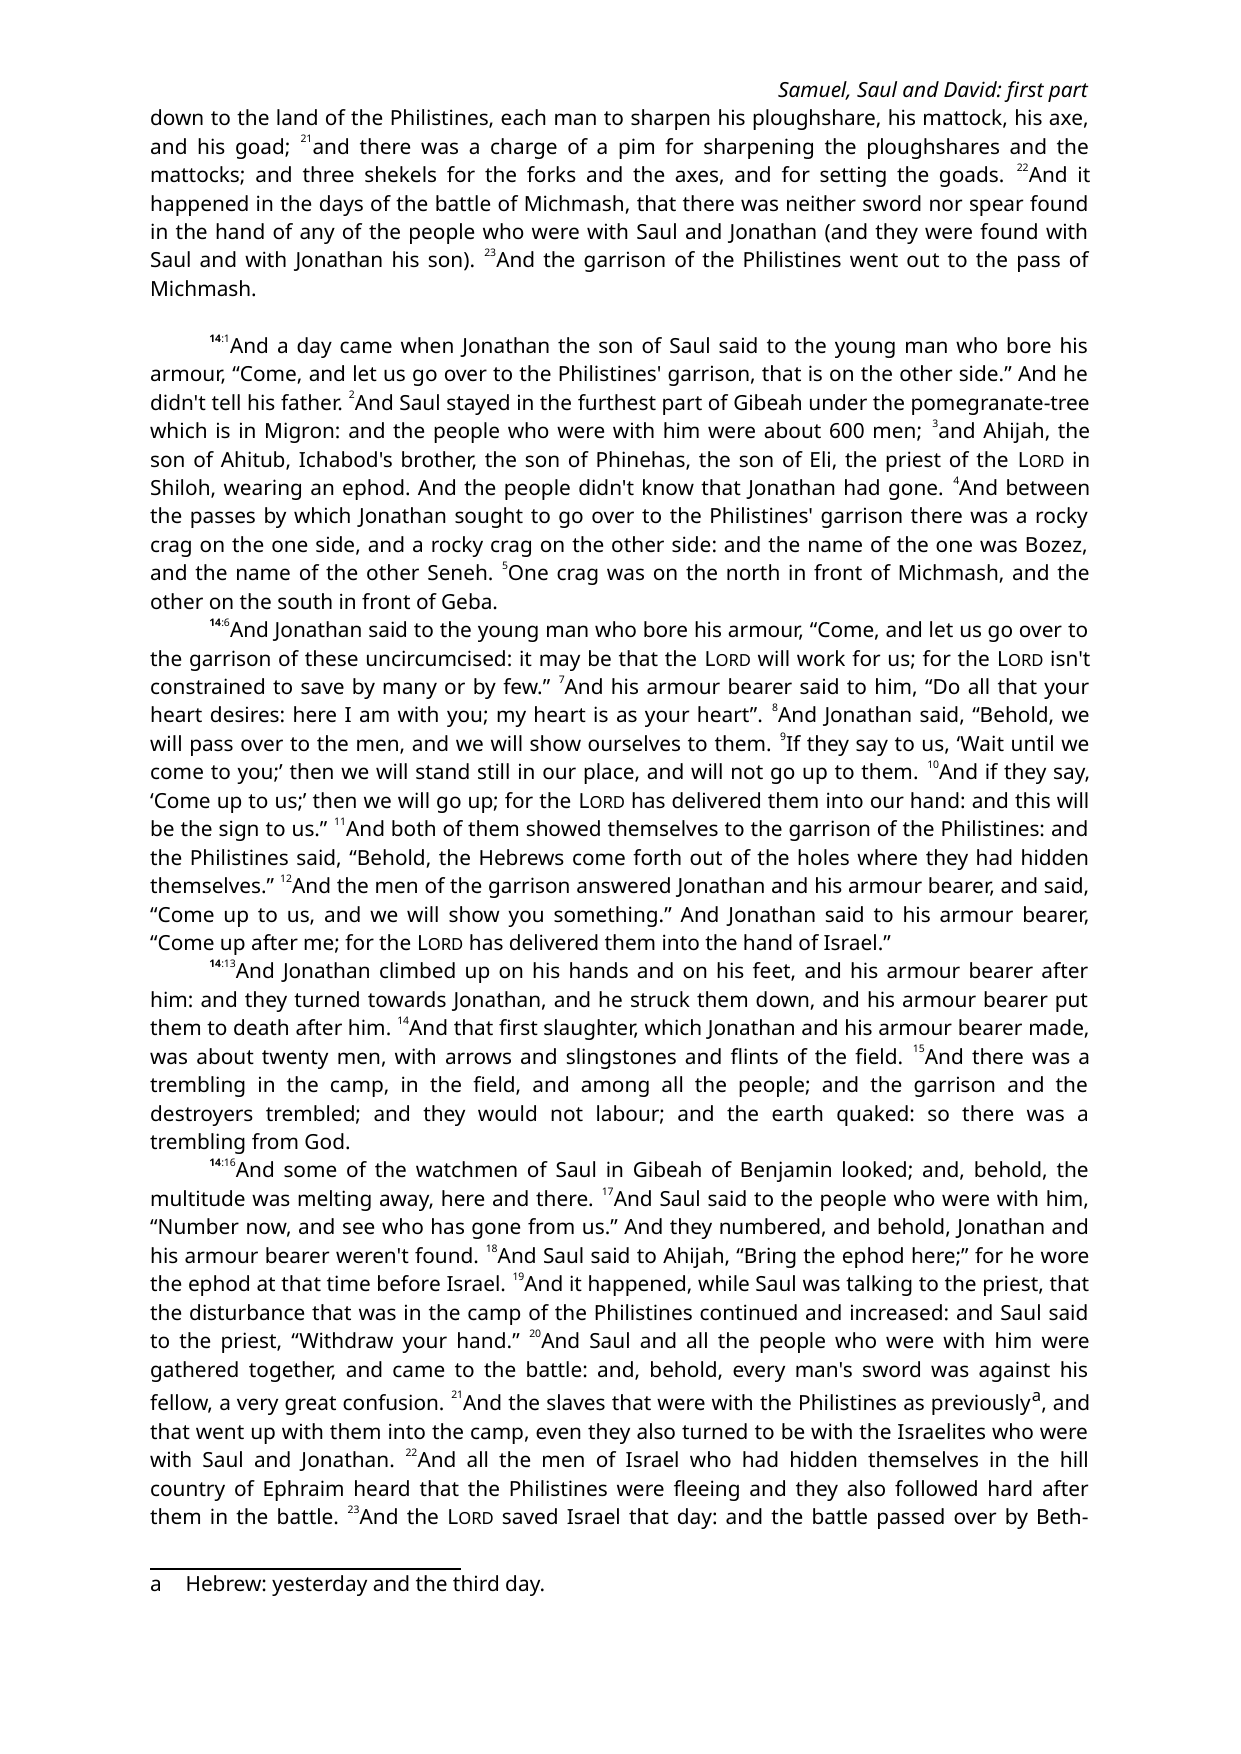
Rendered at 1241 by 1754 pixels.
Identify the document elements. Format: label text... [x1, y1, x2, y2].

text Hebrew: yesterday and the third day. [150, 1569, 1090, 1597]
text 14:13And Jonathan climbed up on his hands and on his feet, and his armour bearer after him: and they turned towards Jonathan, and he struck them down, and his armour bearer put them to death after him. 14And that first slaughter, which Jonathan and his armour bearer made, was about twenty men, with arrows and slingstones and flints of the field. 15And there was a trembling in the camp, in the field, and among all the people; and the garrison and the destroyers trembled; and they would not labour; and the earth quaked: so there was a trembling from God. [150, 957, 1090, 1156]
text 14:1And a day came when Jonathan the son of Saul said to the young man who bore his armour, “Come, and let us go over to the Philistines' garrison, that is on the other side.” And he didn't tell his father. 2And Saul stayed in the furthest part of Gibeah under the pomegranate-tree which is in Migron: and the people who were with him were about 600 men; 3and Ahijah, the son of Ahitub, Ichabod's brother, the son of Phinehas, the son of Eli, the priest of the Lord in Shiloh, wearing an ephod. And the people didn't know that Jonathan had gone. 4And between the passes by which Jonathan sought to go over to the Philistines' garrison there was a rocky crag on the one side, and a rocky crag on the other side: and the name of the one was Bozez, and the name of the other Seneh. 5One crag was on the north in front of Michmash, and the other on the south in front of Geba. [150, 331, 1090, 615]
text 14:16And some of the watchmen of Saul in Gibeah of Benjamin looked; and, behold, the multitude was melting away, here and there. 17And Saul said to the people who were with him, “Number now, and see who has gone from us.” And they numbered, and behold, Jonathan and his armour bearer weren't found. 18And Saul said to Ahijah, “Bring the ephod here;” for he wore the ephod at that time before Israel. 19And it happened, while Saul was talking to the priest, that the disturbance that was in the camp of the Philistines continued and increased: and Saul said to the priest, “Withdraw your hand.” 20And Saul and all the people who were with him were gathered together, and came to the battle: and, behold, every man's sword was against his fellow, a very great confusion. 21And the slaves that were with the Philistines as previously, and that went up with them into the camp, even they also turned to be with the Israelites who were with Saul and Jonathan. 22And all the men of Israel who had hidden themselves in the hill country of Ephraim heard that the Philistines were fleeing and they also followed hard after them in the battle. 23And the Lord saved Israel that day: and the battle passed over by Beth-horon. And all Israel was with Saul, about 10,000 men, and the battle spread into every city in the hill country of Ephraim. [150, 1156, 1090, 1531]
text 14:6And Jonathan said to the young man who bore his armour, “Come, and let us go over to the garrison of these uncircumcised: it may be that the Lord will work for us; for the Lord isn't constrained to save by many or by few.” 7And his armour bearer said to him, “Do all that your heart desires: here I am with you; my heart is as your heart”. 8And Jonathan said, “Behold, we will pass over to the men, and we will show ourselves to them. 9If they say to us, ‘Wait until we come to you;’ then we will stand still in our place, and will not go up to them. 10And if they say, ‘Come up to us;’ then we will go up; for the Lord has delivered them into our hand: and this will be the sign to us.” 11And both of them showed themselves to the garrison of the Philistines: and the Philistines said, “Behold, the Hebrews come forth out of the holes where they had hidden themselves.” 12And the men of the garrison answered Jonathan and his armour bearer, and said, “Come up to us, and we will show you something.” And Jonathan said to his armour bearer, “Come up after me; for the Lord has delivered them into the hand of Israel.” [150, 615, 1090, 957]
text 13:19And there was no smith found throughout all the land of Israel; for the Philistines said, “So the Hebrews don't make swords or spears for themselves.” 20And all the Israelites went down to the land of the Philistines, each man to sharpen his ploughshare, his mattock, his axe, and his goad; 21and there was a charge of a pim for sharpening the ploughshares and the mattocks; and three shekels for the forks and the axes, and for setting the goads. 22And it happened in the days of the battle of Michmash, that there was neither sword nor spear found in the hand of any of the people who were with Saul and Jonathan (and they were found with Saul and with Jonathan his son). 23And the garrison of the Philistines went out to the pass of Michmash. [150, 103, 1090, 302]
